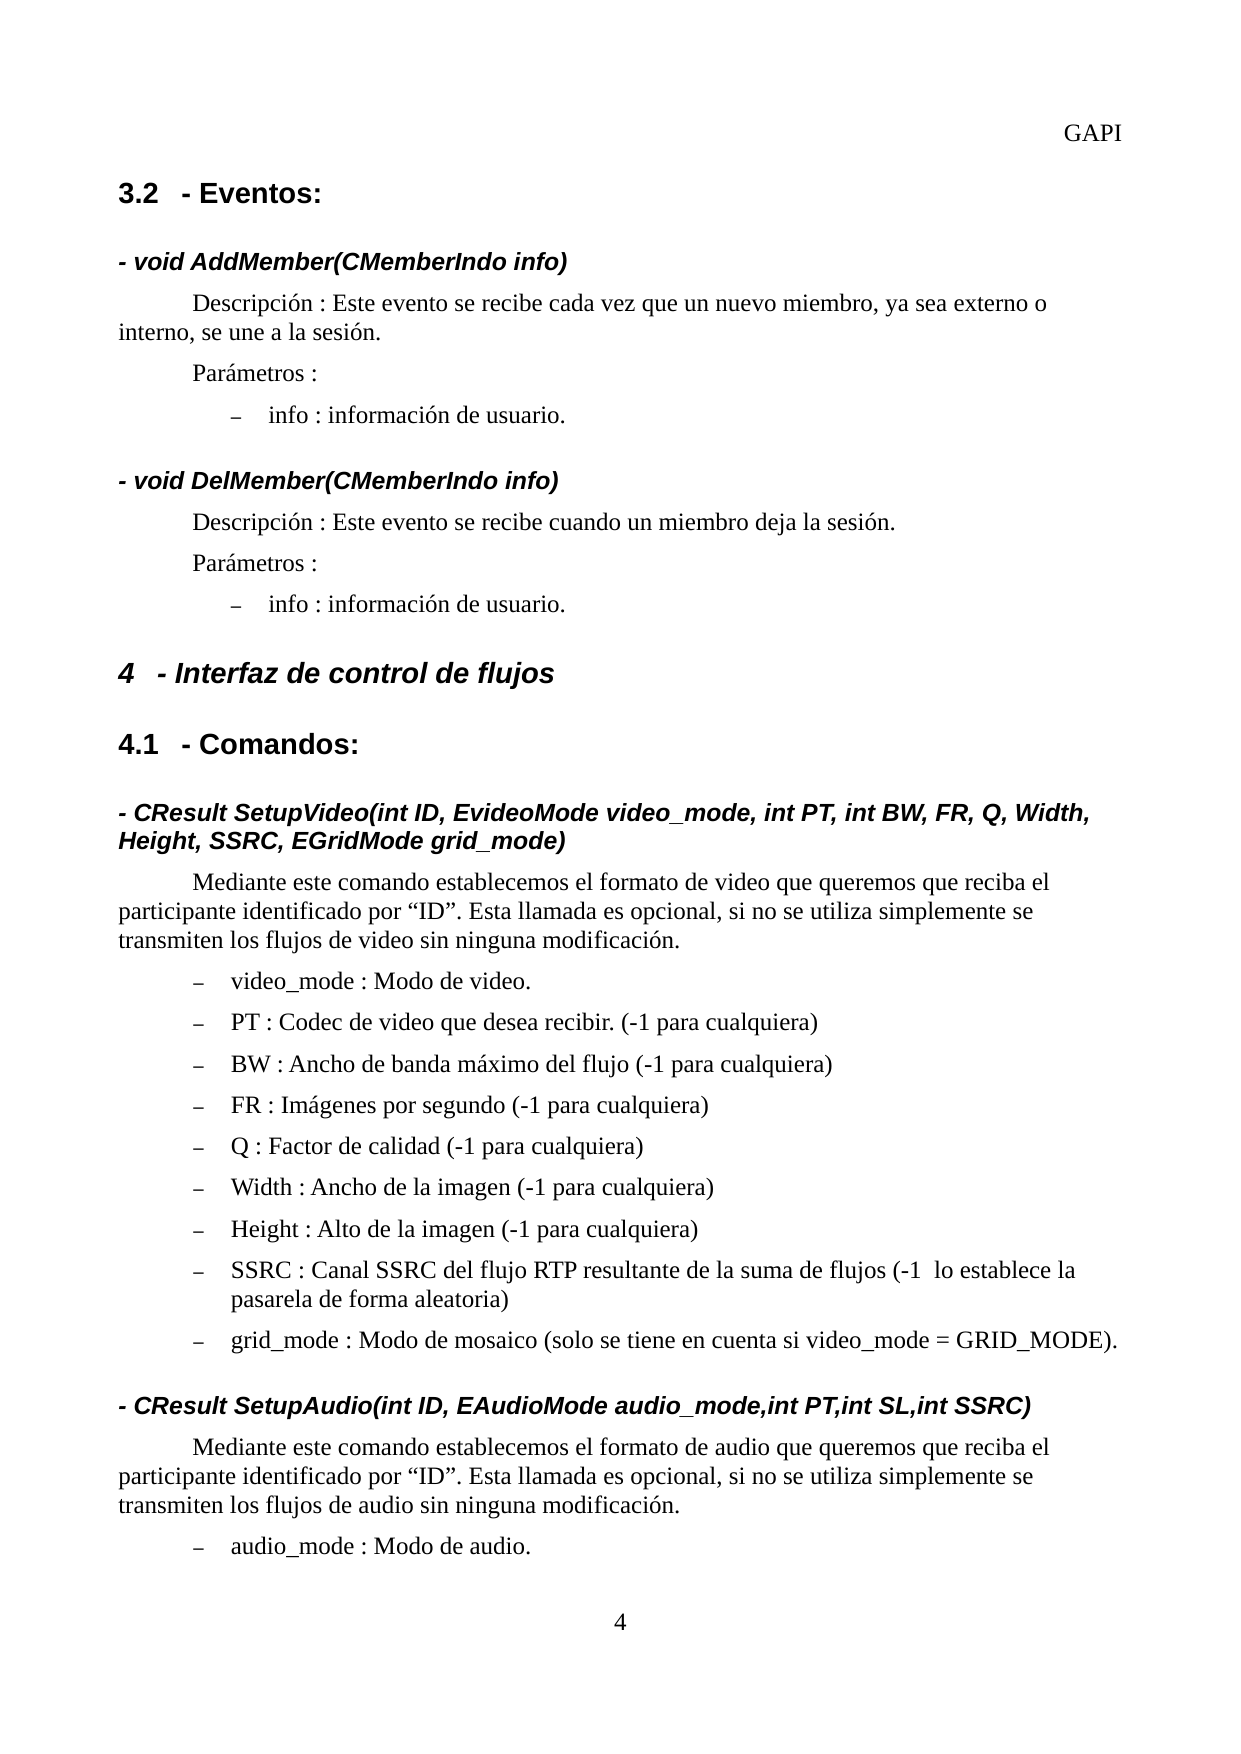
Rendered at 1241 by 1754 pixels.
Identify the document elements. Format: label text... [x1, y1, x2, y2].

subtitle - Comandos: [118, 727, 1122, 760]
subtitle - Eventos: [118, 176, 1122, 210]
list FR : Imágenes por segundo (-1 para cualquiera) [193, 1090, 1122, 1119]
list Width : Ancho de la imagen (-1 para cualquiera) [193, 1172, 1122, 1201]
subtitle - CResult SetupAudio(int ID, EAudioMode audio_mode,int PT,int SL,int SSRC) [118, 1391, 1122, 1420]
subtitle - CResult SetupVideo(int ID, EvideoMode video_mode, int PT, int BW, FR, Q, Width, Height, SSRC, EGridMode grid_mode) [118, 798, 1122, 855]
list SSRC : Canal SSRC del flujo RTP resultante de la suma de flujos (-1 lo establece la pasarela de forma aleatoria) [193, 1255, 1122, 1312]
list audio_mode : Modo de audio. [193, 1531, 1122, 1560]
list Q : Factor de calidad (-1 para cualquiera) [193, 1131, 1122, 1160]
list video_mode : Modo de video. [193, 966, 1122, 995]
list info : información de usuario. [231, 400, 1122, 428]
list PT : Codec de video que desea recibir. (-1 para cualquiera) [193, 1007, 1122, 1036]
subtitle - Interfaz de control de flujos [118, 656, 1122, 689]
list Height : Alto de la imagen (-1 para cualquiera) [193, 1214, 1122, 1242]
list info : información de usuario. [231, 589, 1122, 618]
text Mediante este comando establecemos el formato de audio que queremos que reciba el participante identificado por “ID”. Esta llamada es opcional, si no se utiliza simplemente se transmiten los flujos de audio sin ninguna modificación. [118, 1432, 1122, 1518]
text Descripción : Este evento se recibe cuando un miembro deja la sesión. [118, 507, 1122, 536]
subtitle - void AddMember(CMemberIndo info) [118, 247, 1122, 276]
list BW : Ancho de banda máximo del flujo (-1 para cualquiera) [193, 1049, 1122, 1077]
list grid_mode : Modo de mosaico (solo se tiene en cuenta si video_mode = GRID_MODE). [193, 1325, 1122, 1354]
text Mediante este comando establecemos el formato de video que queremos que reciba el participante identificado por “ID”. Esta llamada es opcional, si no se utiliza simplemente se transmiten los flujos de video sin ninguna modificación. [118, 867, 1122, 954]
subtitle - void DelMember(CMemberIndo info) [118, 466, 1122, 494]
text Descripción : Este evento se recibe cada vez que un nuevo miembro, ya sea externo o interno, se une a la sesión. [118, 288, 1122, 346]
text Parámetros : [118, 548, 1122, 577]
text Parámetros : [118, 358, 1122, 387]
